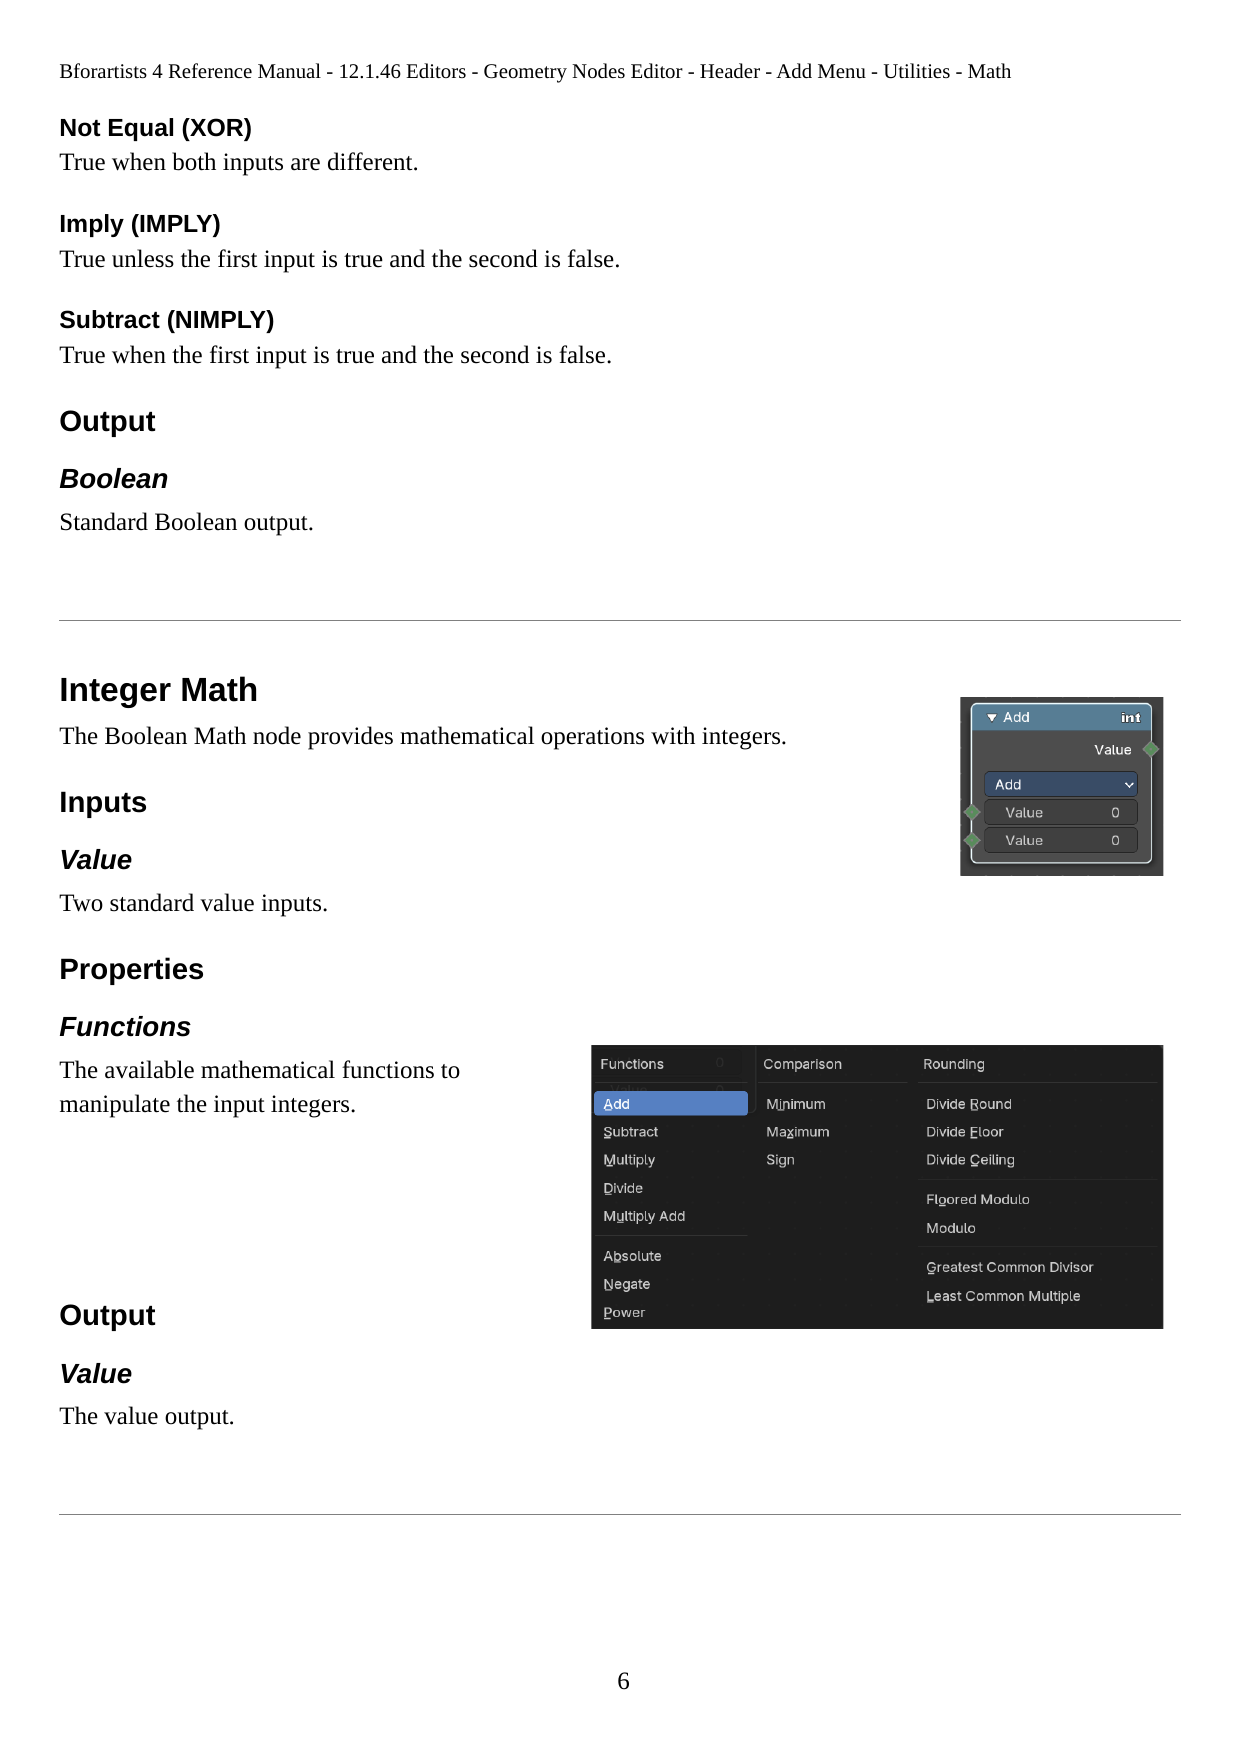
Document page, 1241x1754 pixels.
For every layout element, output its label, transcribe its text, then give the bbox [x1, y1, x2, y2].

picture [960, 697, 1164, 876]
subtitle Output [59, 1298, 1181, 1332]
subtitle Output [59, 404, 1181, 437]
subtitle Functions [59, 1010, 1181, 1042]
subtitle [1164, 843, 1181, 875]
text Two standard value inputs. [59, 888, 1181, 917]
subtitle Subtract (NIMPLY) [59, 305, 1181, 334]
subtitle Not Equal (XOR) [59, 113, 1181, 141]
subtitle [1164, 785, 1181, 818]
subtitle Properties [59, 952, 1181, 985]
text True when the first input is true and the second is false. [59, 340, 1181, 369]
subtitle Integer Math [59, 670, 1181, 709]
text The Boolean Math node provides mathematical operations with integers. [59, 721, 960, 750]
picture [591, 1045, 1164, 1329]
subtitle Value [59, 1357, 1181, 1389]
subtitle Value [59, 843, 960, 875]
subtitle Boolean [59, 462, 1181, 494]
subtitle Imply (IMPLY) [59, 209, 1181, 237]
text Standard Boolean output. [59, 507, 1181, 536]
text True when both inputs are different. [59, 147, 1181, 176]
text The available mathematical functions to manipulate the input integers. [59, 1055, 591, 1118]
subtitle Inputs [59, 785, 960, 818]
text The value output. [59, 1401, 1181, 1430]
text True unless the first input is true and the second is false. [59, 244, 1181, 272]
